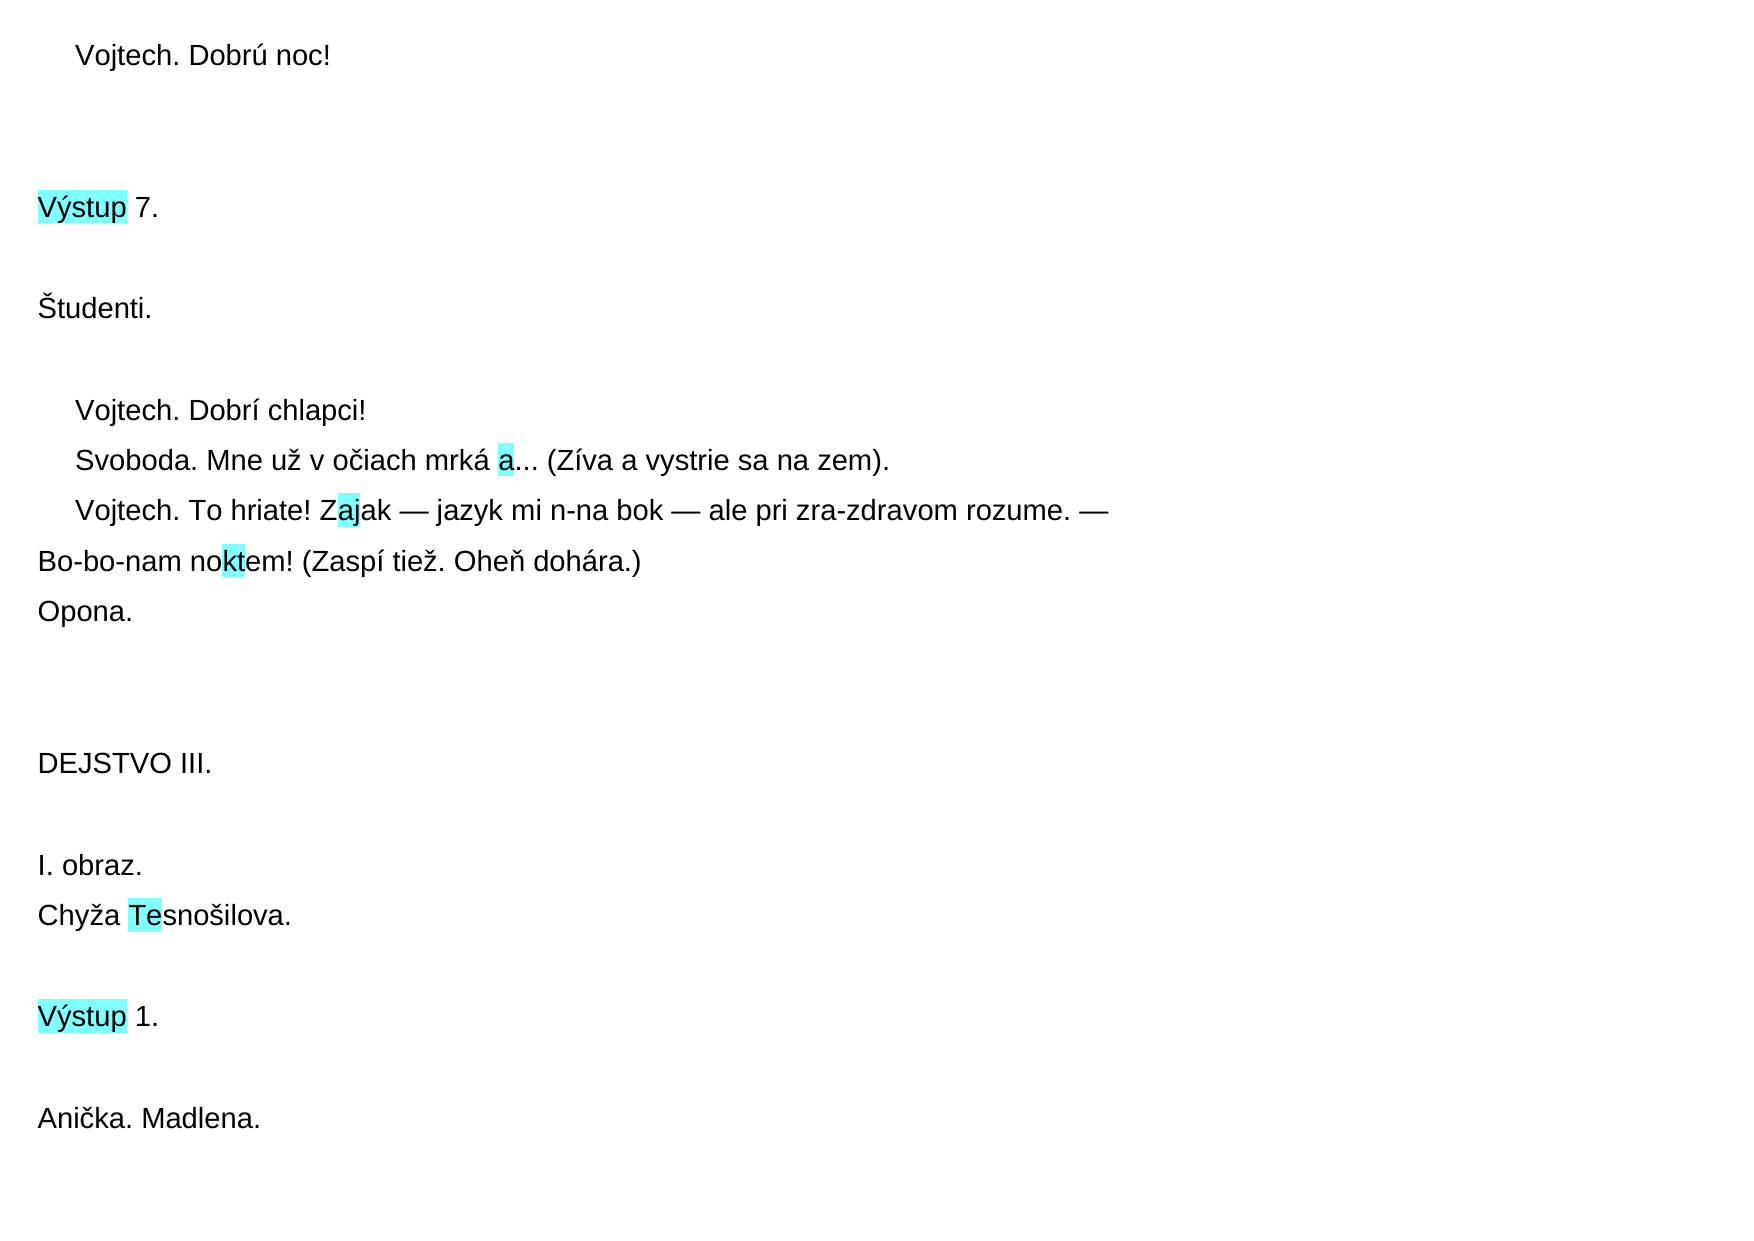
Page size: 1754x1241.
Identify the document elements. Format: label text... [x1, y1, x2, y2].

text Chyža Tesnošilova. [37, 898, 1130, 931]
subtitle Anička. Madlena. [37, 1101, 1130, 1134]
text DEJSTVO III. [37, 746, 1130, 780]
subtitle I. obraz. [37, 848, 1130, 881]
text Svoboda. Mne už v očiach mrká a... (Zíva a vystrie sa na zem). [37, 443, 1130, 476]
text Vojtech. Dobrú noc! [37, 37, 1130, 71]
text Vojtech. Dobrí chlapci! [37, 393, 1130, 426]
subtitle Študenti. [37, 291, 1130, 325]
text Výstup 1. [37, 999, 1130, 1033]
text Opona. [37, 594, 1130, 627]
text Výstup 7. [37, 190, 1130, 223]
text Vojtech. To hriate! Zajak — jazyk mi n-na bok — ale pri zra-zdravom rozume. — Bo-bo-nam noktem! (Zaspí tiež. Oheň dohára.) [37, 493, 1130, 577]
